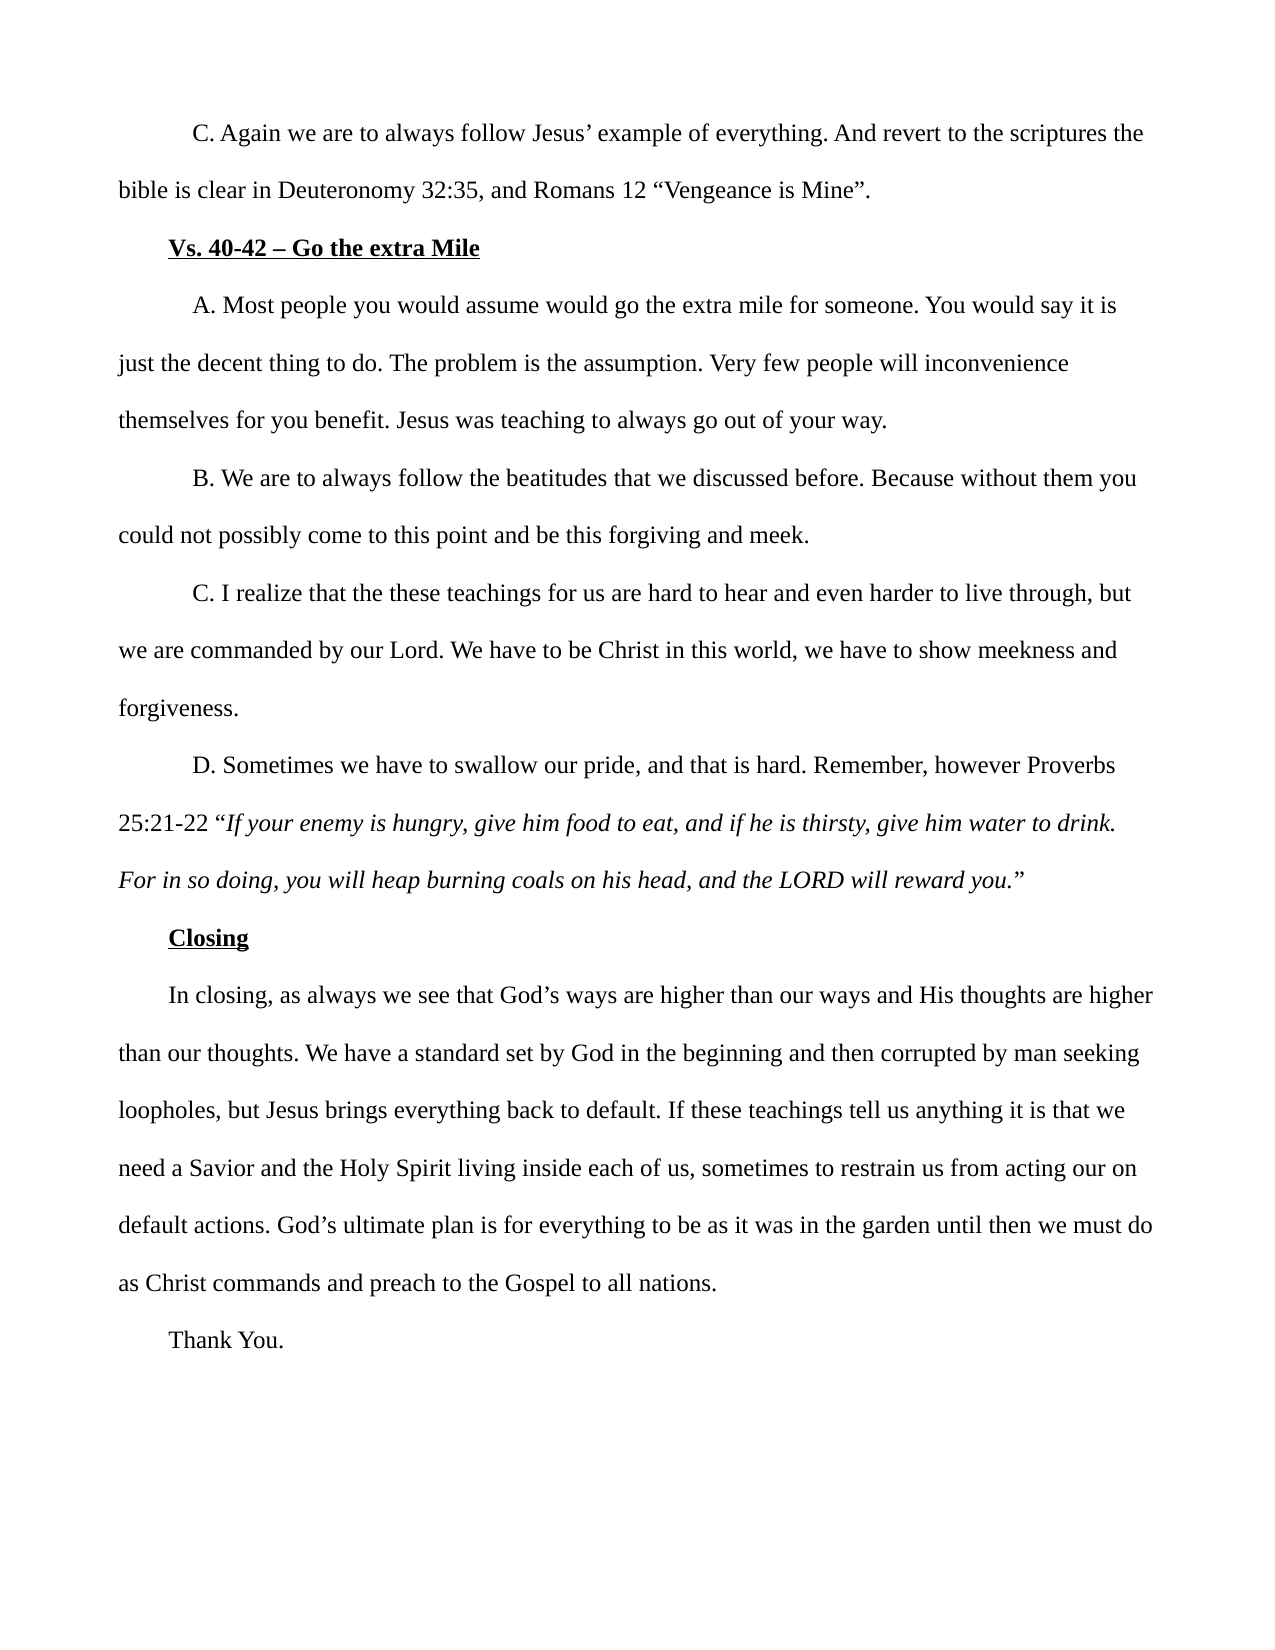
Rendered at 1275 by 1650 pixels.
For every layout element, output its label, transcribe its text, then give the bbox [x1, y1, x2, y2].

text In closing, as always we see that God’s ways are higher than our ways and His thoughts are higher than our thoughts. We have a standard set by God in the beginning and then corrupted by man seeking loopholes, but Jesus brings everything back to default. If these teachings tell us anything it is that we need a Savior and the Holy Spirit living inside each of us, sometimes to restrain us from acting our on default actions. God’s ultimate plan is for everything to be as it was in the garden until then we must do as Christ commands and preach to the Gospel to all nations. [118, 981, 1157, 1297]
text C. I realize that the these teachings for us are hard to hear and even harder to live through, but we are commanded by our Lord. We have to be Christ in this world, we have to show meekness and forgiveness. [118, 578, 1157, 722]
text Thank You. [118, 1326, 1157, 1354]
text Vs. 40-42 – Go the extra Mile [118, 233, 1157, 262]
text Closing [118, 923, 1157, 952]
text D. Sometimes we have to swallow our pride, and that is hard. Remember, however Proverbs 25:21-22 “If your enemy is hungry, give him food to eat, and if he is thirsty, give him water to drink. For in so doing, you will heap burning coals on his head, and the LORD will reward you.” [118, 751, 1157, 894]
text C. Again we are to always follow Jesus’ example of everything. And revert to the scriptures the bible is clear in Deuteronomy 32:35, and Romans 12 “Vengeance is Mine”. [118, 118, 1157, 204]
text B. We are to always follow the beatitudes that we discussed before. Because without them you could not possibly come to this point and be this forgiving and meek. [118, 463, 1157, 549]
text A. Most people you would assume would go the extra mile for someone. You would say it is just the decent thing to do. The problem is the assumption. Very few people will inconvenience themselves for you benefit. Jesus was teaching to always go out of your way. [118, 291, 1157, 434]
